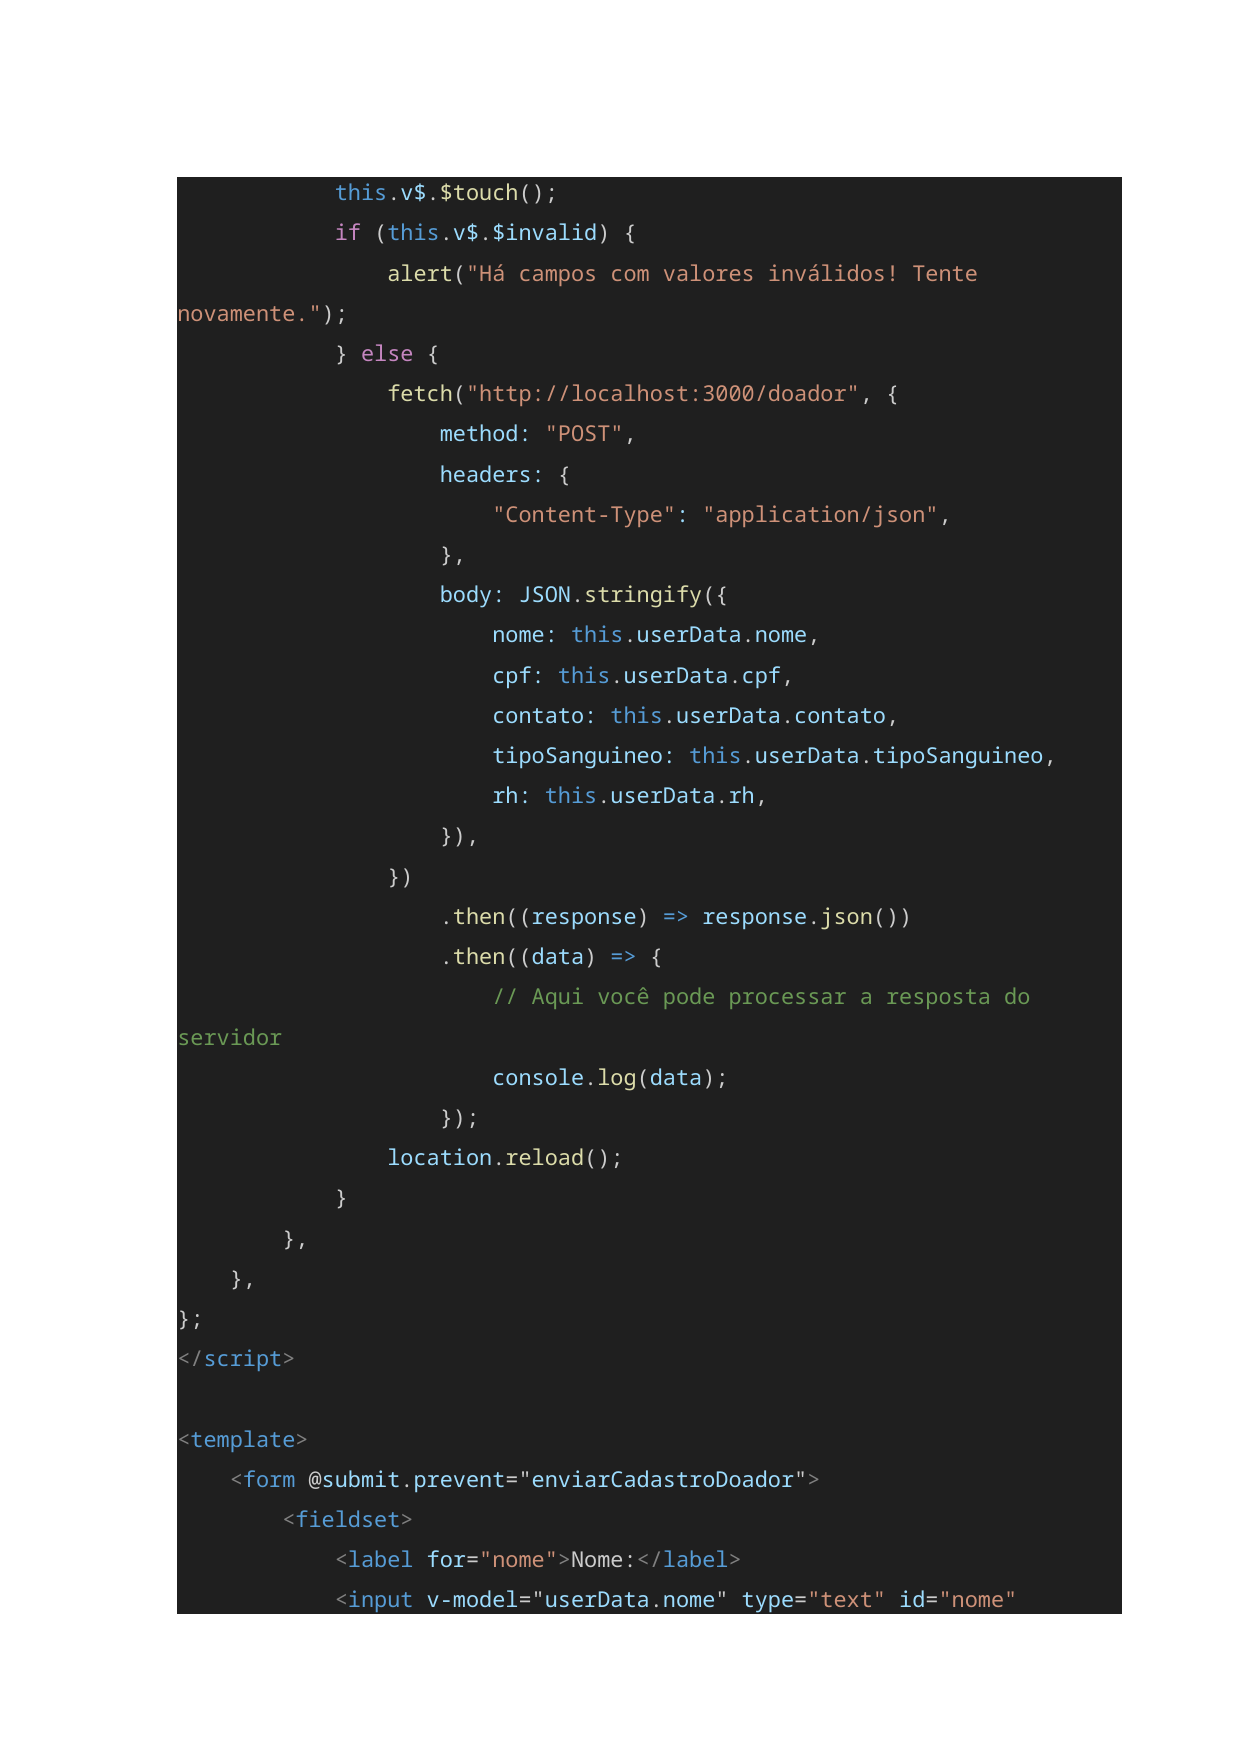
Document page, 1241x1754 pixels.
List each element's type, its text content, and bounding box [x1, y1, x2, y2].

text }, [177, 1222, 1122, 1252]
text .then((data) => { [177, 941, 1122, 971]
text <label for="nome">Nome:</label> [177, 1544, 1122, 1574]
text }, [177, 1263, 1122, 1292]
text headers: { [177, 458, 1122, 488]
text cpf: this.userData.cpf, [177, 659, 1122, 689]
text if (this.v$.$invalid) { [177, 217, 1122, 247]
text } else { [177, 338, 1122, 368]
text }); [177, 1102, 1122, 1132]
text body: JSON.stringify({ [177, 579, 1122, 609]
text }; [177, 1303, 1122, 1333]
text console.log(data); [177, 1062, 1122, 1091]
text </script> [177, 1343, 1122, 1373]
text alert("Há campos com valores inválidos! Tente novamente."); [177, 257, 1122, 327]
text <fieldset> [177, 1504, 1122, 1534]
text <template> [177, 1423, 1122, 1453]
text <input v-model="userData.nome" type="text" id="nome" [177, 1584, 1122, 1614]
text tipoSanguineo: this.userData.tipoSanguineo, [177, 740, 1122, 770]
text } [177, 1182, 1122, 1212]
text // Aqui você pode processar a resposta do servidor [177, 981, 1122, 1051]
text }, [177, 539, 1122, 569]
text }) [177, 861, 1122, 890]
text "Content-Type": "application/json", [177, 499, 1122, 528]
text .then((response) => response.json()) [177, 901, 1122, 931]
text <form @submit.prevent="enviarCadastroDoador"> [177, 1464, 1122, 1493]
text fetch("http://localhost:3000/doador", { [177, 378, 1122, 408]
text }), [177, 820, 1122, 850]
text contato: this.userData.contato, [177, 700, 1122, 729]
text this.v$.$touch(); [177, 177, 1122, 207]
text nome: this.userData.nome, [177, 619, 1122, 649]
text location.reload(); [177, 1142, 1122, 1172]
text rh: this.userData.rh, [177, 780, 1122, 810]
text method: "POST", [177, 418, 1122, 448]
